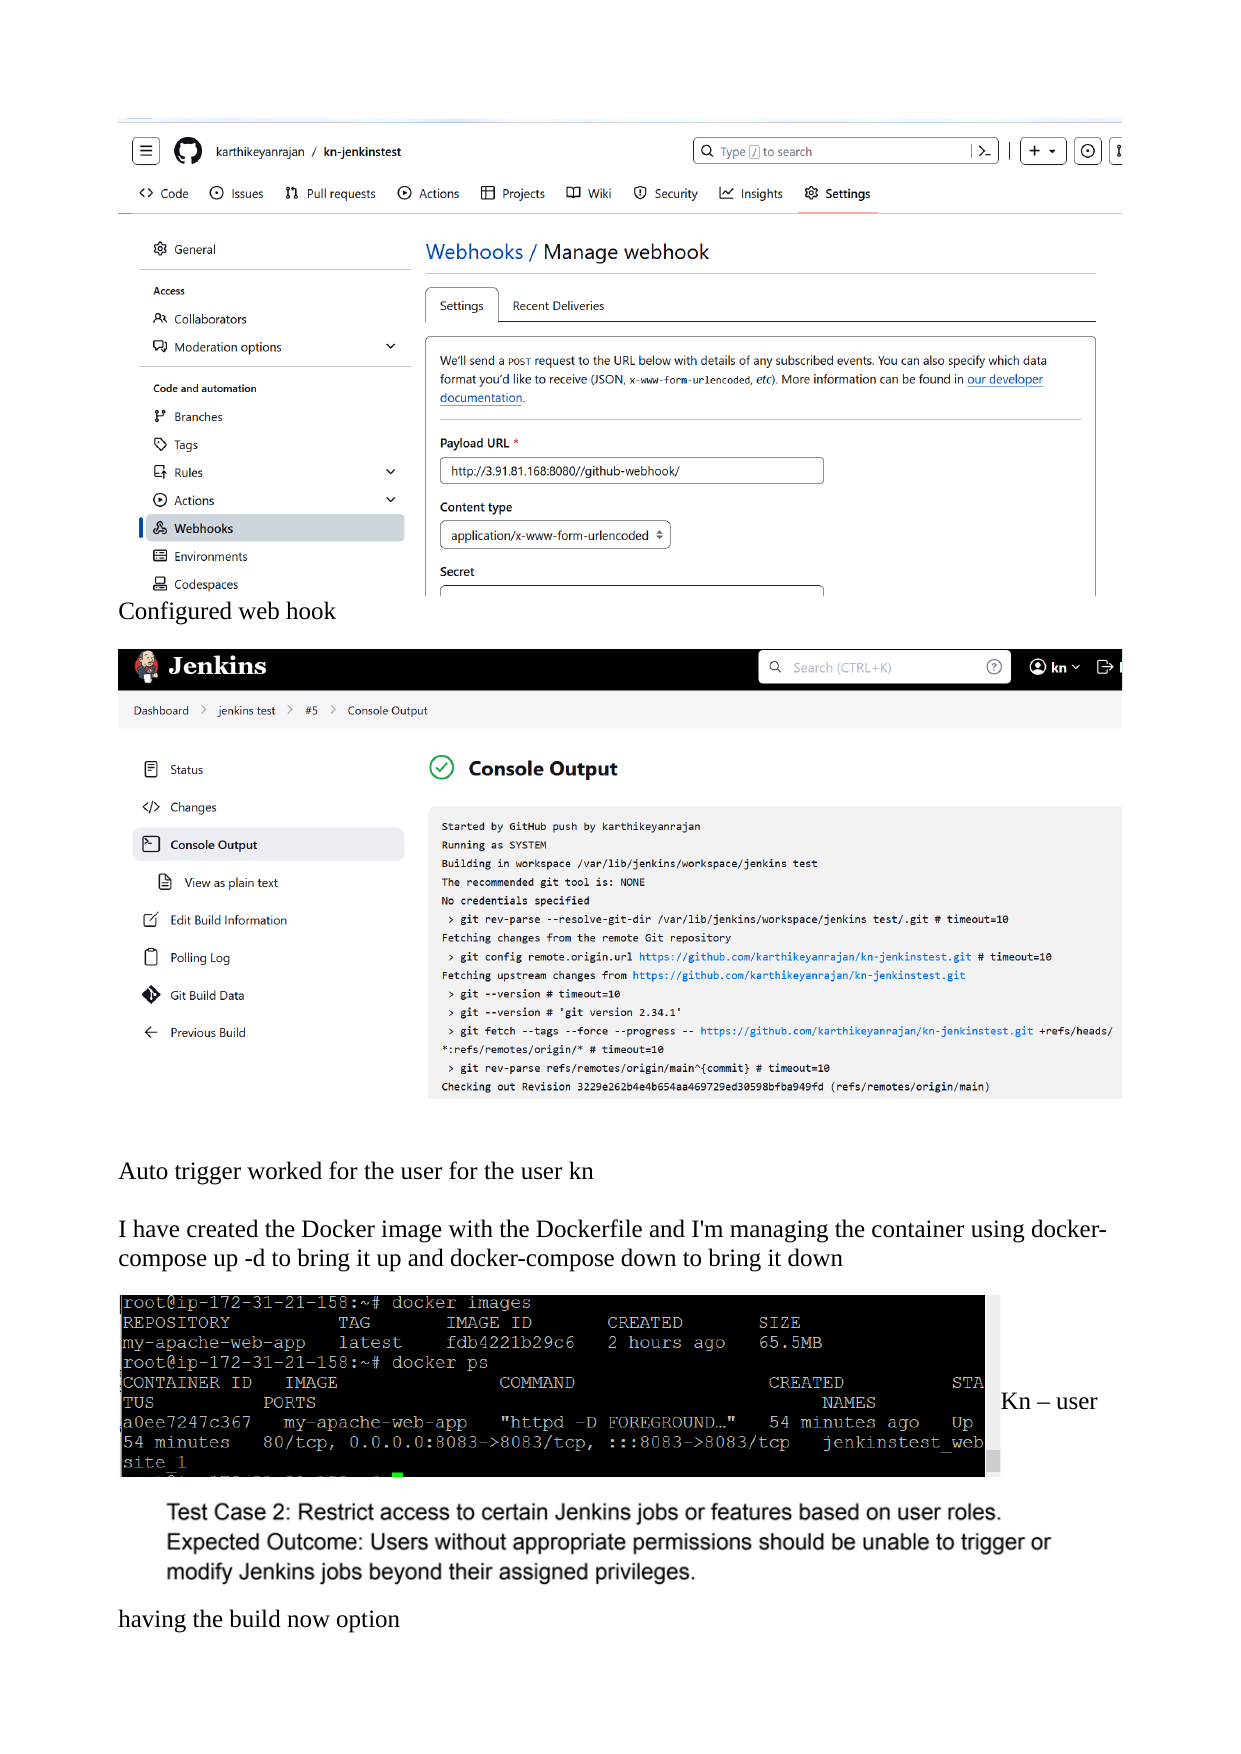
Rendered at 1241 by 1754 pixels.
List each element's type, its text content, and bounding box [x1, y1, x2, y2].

text Kn – user having the build now option [118, 1386, 1122, 1633]
picture [119, 1295, 1083, 1604]
picture [118, 649, 1123, 1099]
picture [118, 118, 1123, 596]
text Auto trigger worked for the user for the user kn I have created the Docker image with the Dockerfile and I'm managing the container using docker-compose up -d to bring it up and docker-compose down to bring it down [118, 1099, 1122, 1358]
text Configured web hook [118, 596, 1122, 649]
